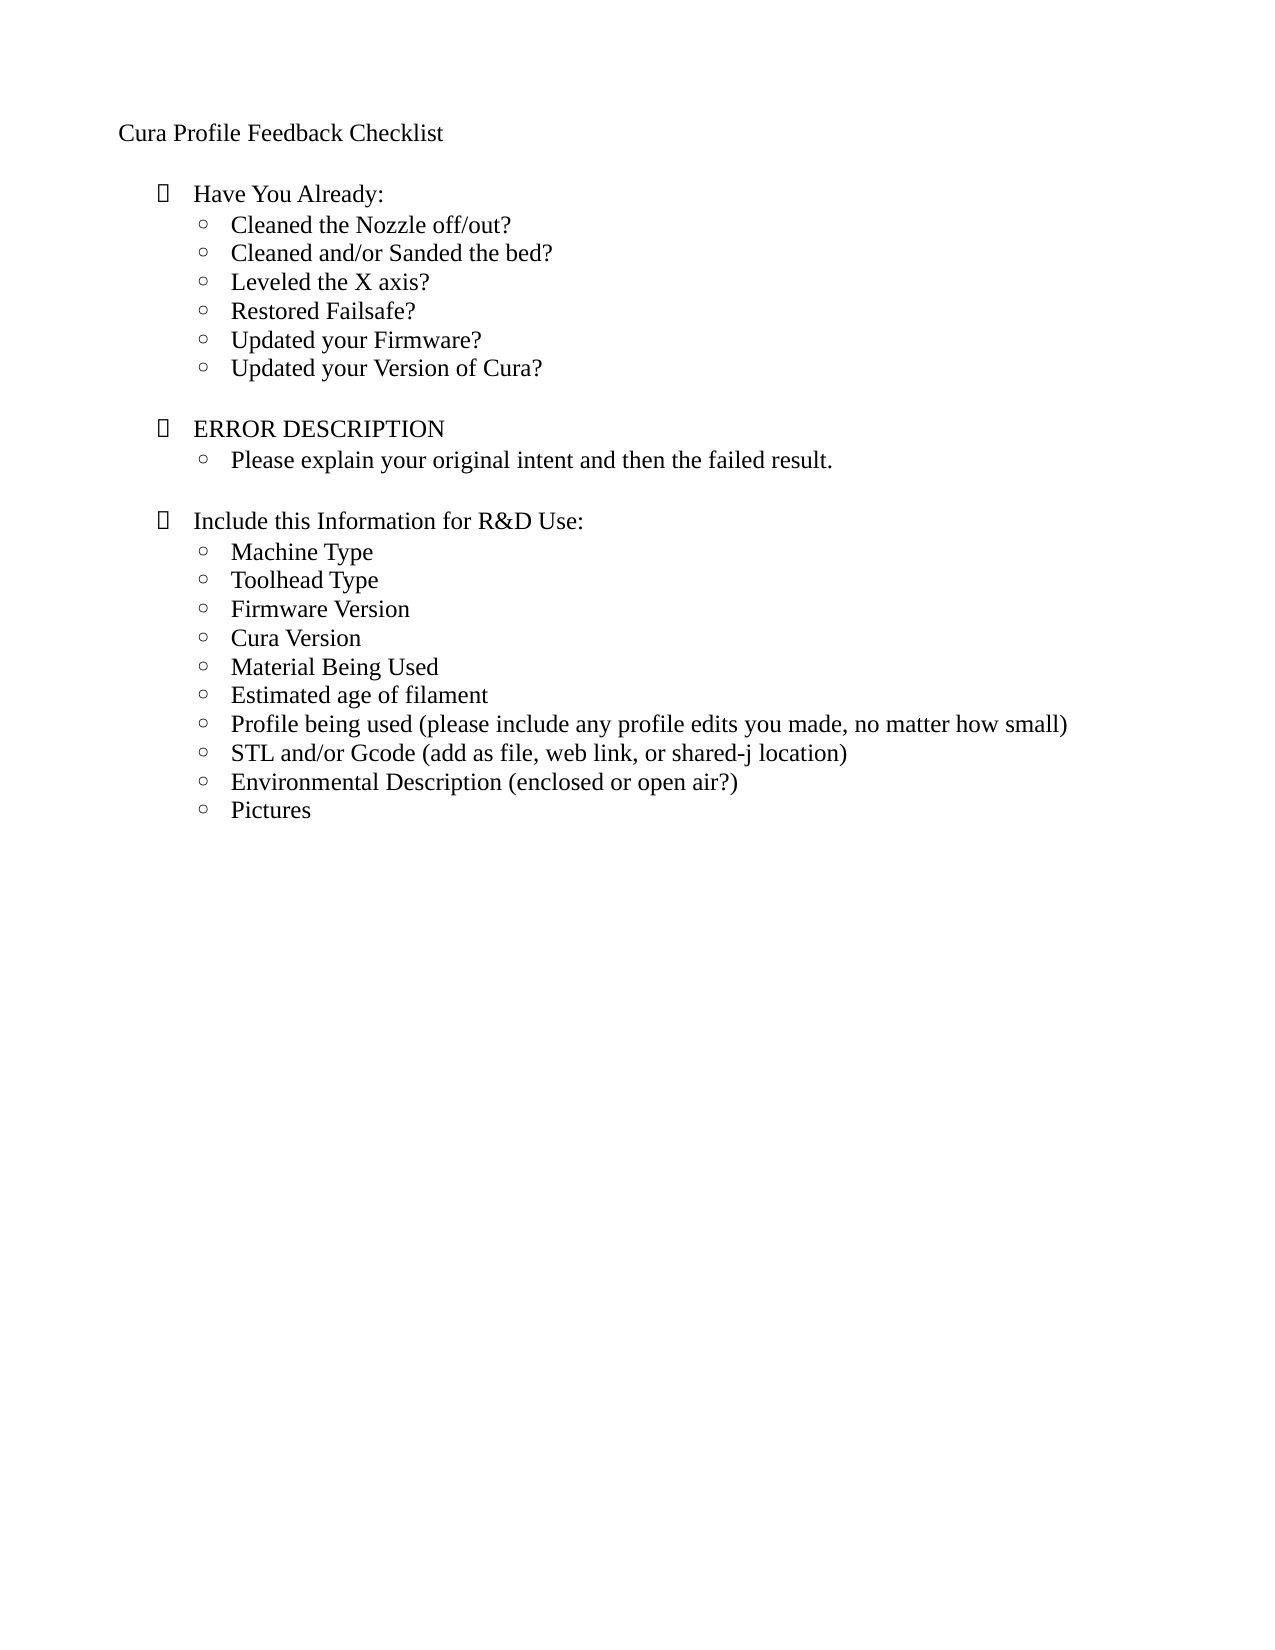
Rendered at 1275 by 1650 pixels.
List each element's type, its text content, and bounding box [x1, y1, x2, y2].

list Please explain your original intent and then the failed result. [193, 445, 1157, 474]
list Have You Already: [156, 176, 1157, 210]
list Environmental Description (enclosed or open air?) [193, 767, 1157, 795]
text Cura Profile Feedback Checklist [118, 118, 1157, 147]
list Leveled the X axis? [193, 267, 1157, 296]
list Firmware Version [193, 594, 1157, 623]
list Pictures [193, 795, 1157, 824]
list Updated your Firmware? [193, 325, 1157, 353]
list Include this Information for R&D Use: [156, 502, 1157, 537]
list Restored Failsafe? [193, 296, 1157, 325]
list Material Being Used [193, 652, 1157, 680]
list Machine Type [193, 537, 1157, 565]
list Updated your Version of Cura? [193, 353, 1157, 382]
list Profile being used (please include any profile edits you made, no matter how small) [193, 709, 1157, 738]
list Cleaned the Nozzle off/out? [193, 210, 1157, 238]
list Estimated age of filament [193, 680, 1157, 709]
list STL and/or Gcode (add as file, web link, or shared-j location) [193, 738, 1157, 767]
list Toolhead Type [193, 565, 1157, 594]
list Cura Version [193, 623, 1157, 652]
list ERROR DESCRIPTION [156, 411, 1157, 445]
list Cleaned and/or Sanded the bed? [193, 238, 1157, 267]
